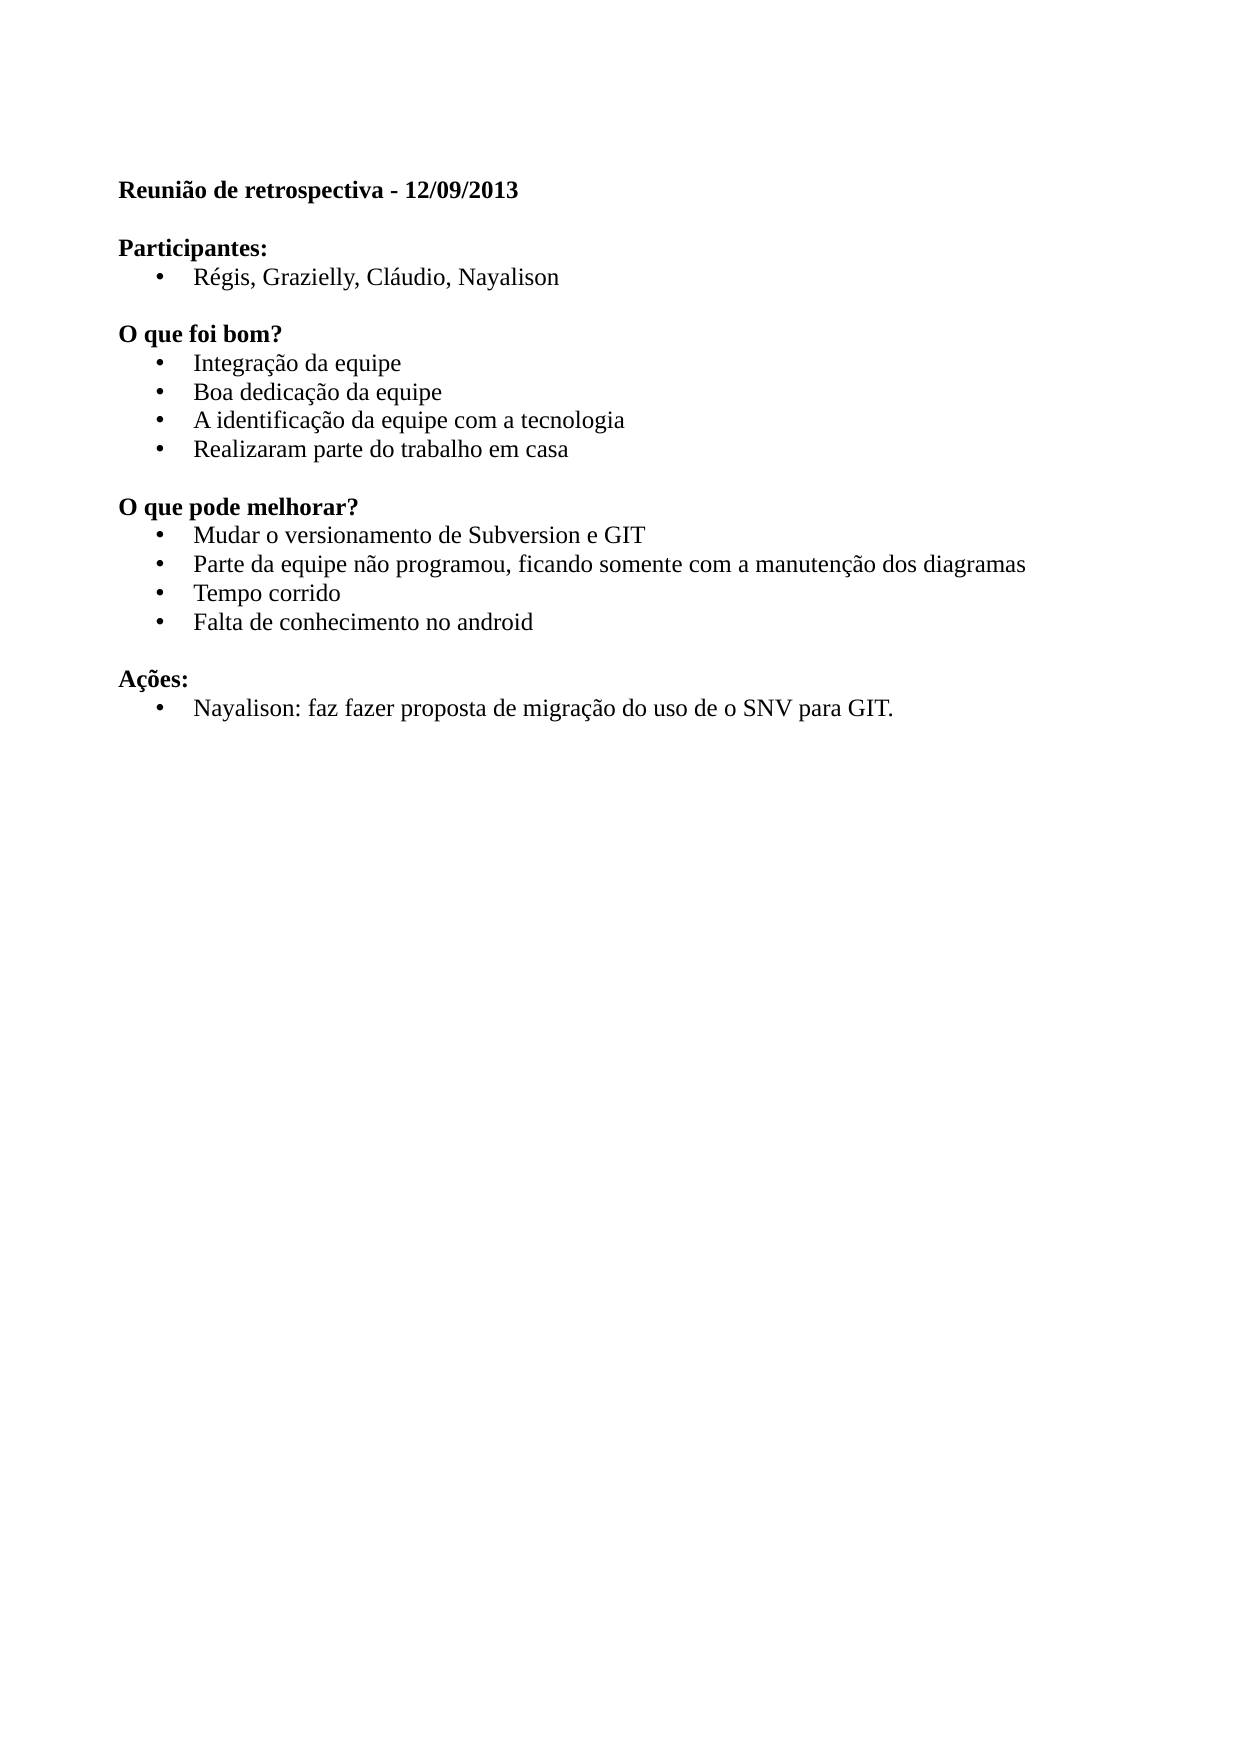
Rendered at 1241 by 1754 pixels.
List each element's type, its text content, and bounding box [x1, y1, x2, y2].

text Ações: [118, 664, 1122, 693]
list Realizaram parte do trabalho em casa [156, 434, 1122, 463]
list Tempo corrido [156, 578, 1122, 607]
list Nayalison: faz fazer proposta de migração do uso de o SNV para GIT. [156, 693, 1122, 722]
text Reunião de retrospectiva - 12/09/2013 [118, 176, 1122, 204]
list Falta de conhecimento no android [156, 607, 1122, 636]
text O que pode melhorar? [118, 492, 1122, 521]
list Boa dedicação da equipe [156, 377, 1122, 406]
list Integração da equipe [156, 348, 1122, 377]
list Mudar o versionamento de Subversion e GIT [156, 521, 1122, 549]
text O que foi bom? [118, 319, 1122, 348]
list Parte da equipe não programou, ficando somente com a manutenção dos diagramas [156, 549, 1122, 578]
text Participantes: [118, 233, 1122, 262]
list Régis, Grazielly, Cláudio, Nayalison [156, 262, 1122, 291]
list A identificação da equipe com a tecnologia [156, 406, 1122, 434]
